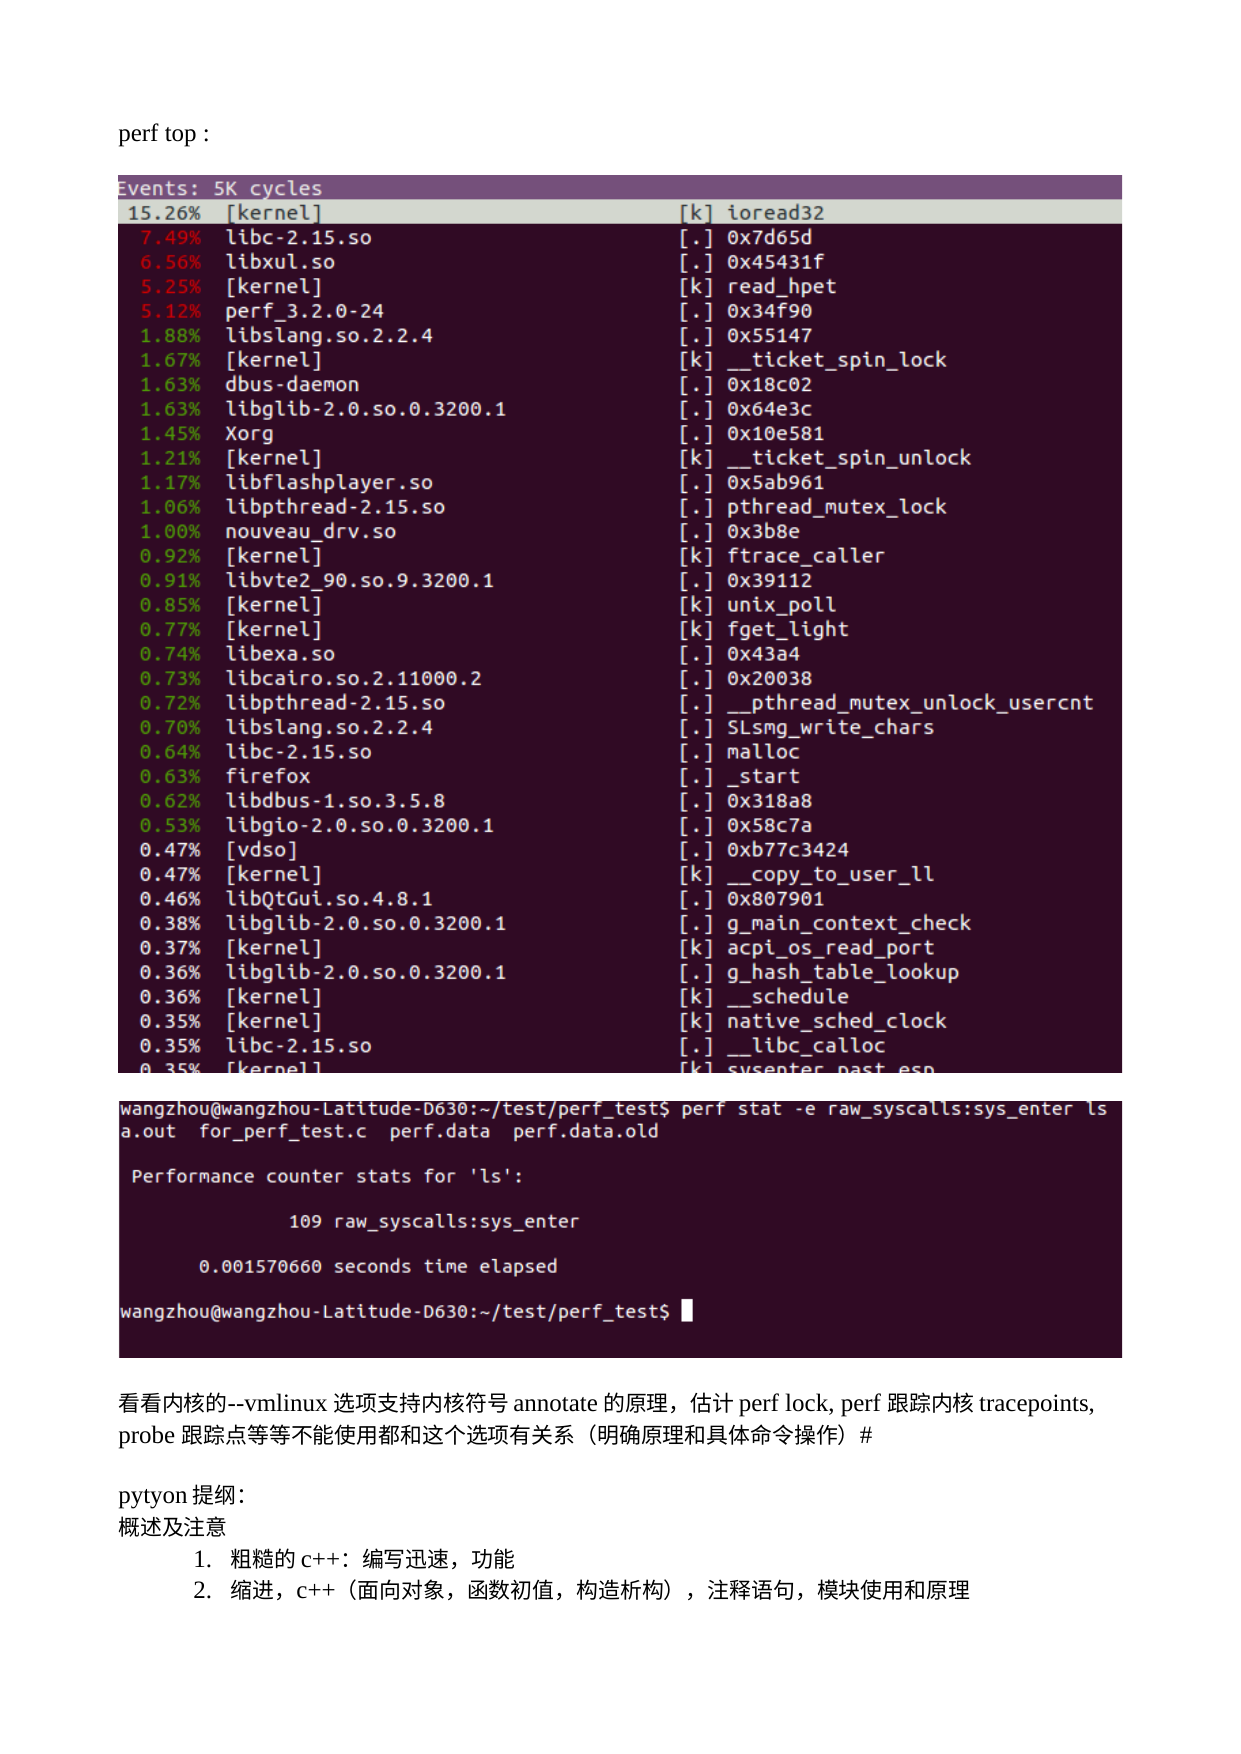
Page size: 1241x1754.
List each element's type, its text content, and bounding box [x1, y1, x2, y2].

list 粗糙的c++：编写迅速，功能 [193, 1542, 1122, 1573]
text pytyon提纲： 概述及注意 [118, 1478, 1122, 1542]
picture [118, 1101, 1123, 1358]
list 缩进，c++（面向对象，函数初值，构造析构），注释语句，模块使用和原理 [193, 1573, 1122, 1605]
text perf top : [118, 118, 1122, 147]
picture [118, 175, 1123, 1073]
text 看看内核的--vmlinux 选项支持内核符号annotate的原理，估计perf lock, perf 跟踪内核tracepoints, probe 跟踪点等等不能使用都和这个选项有关系（明确原理和具体命令操作）# [118, 1386, 1122, 1449]
